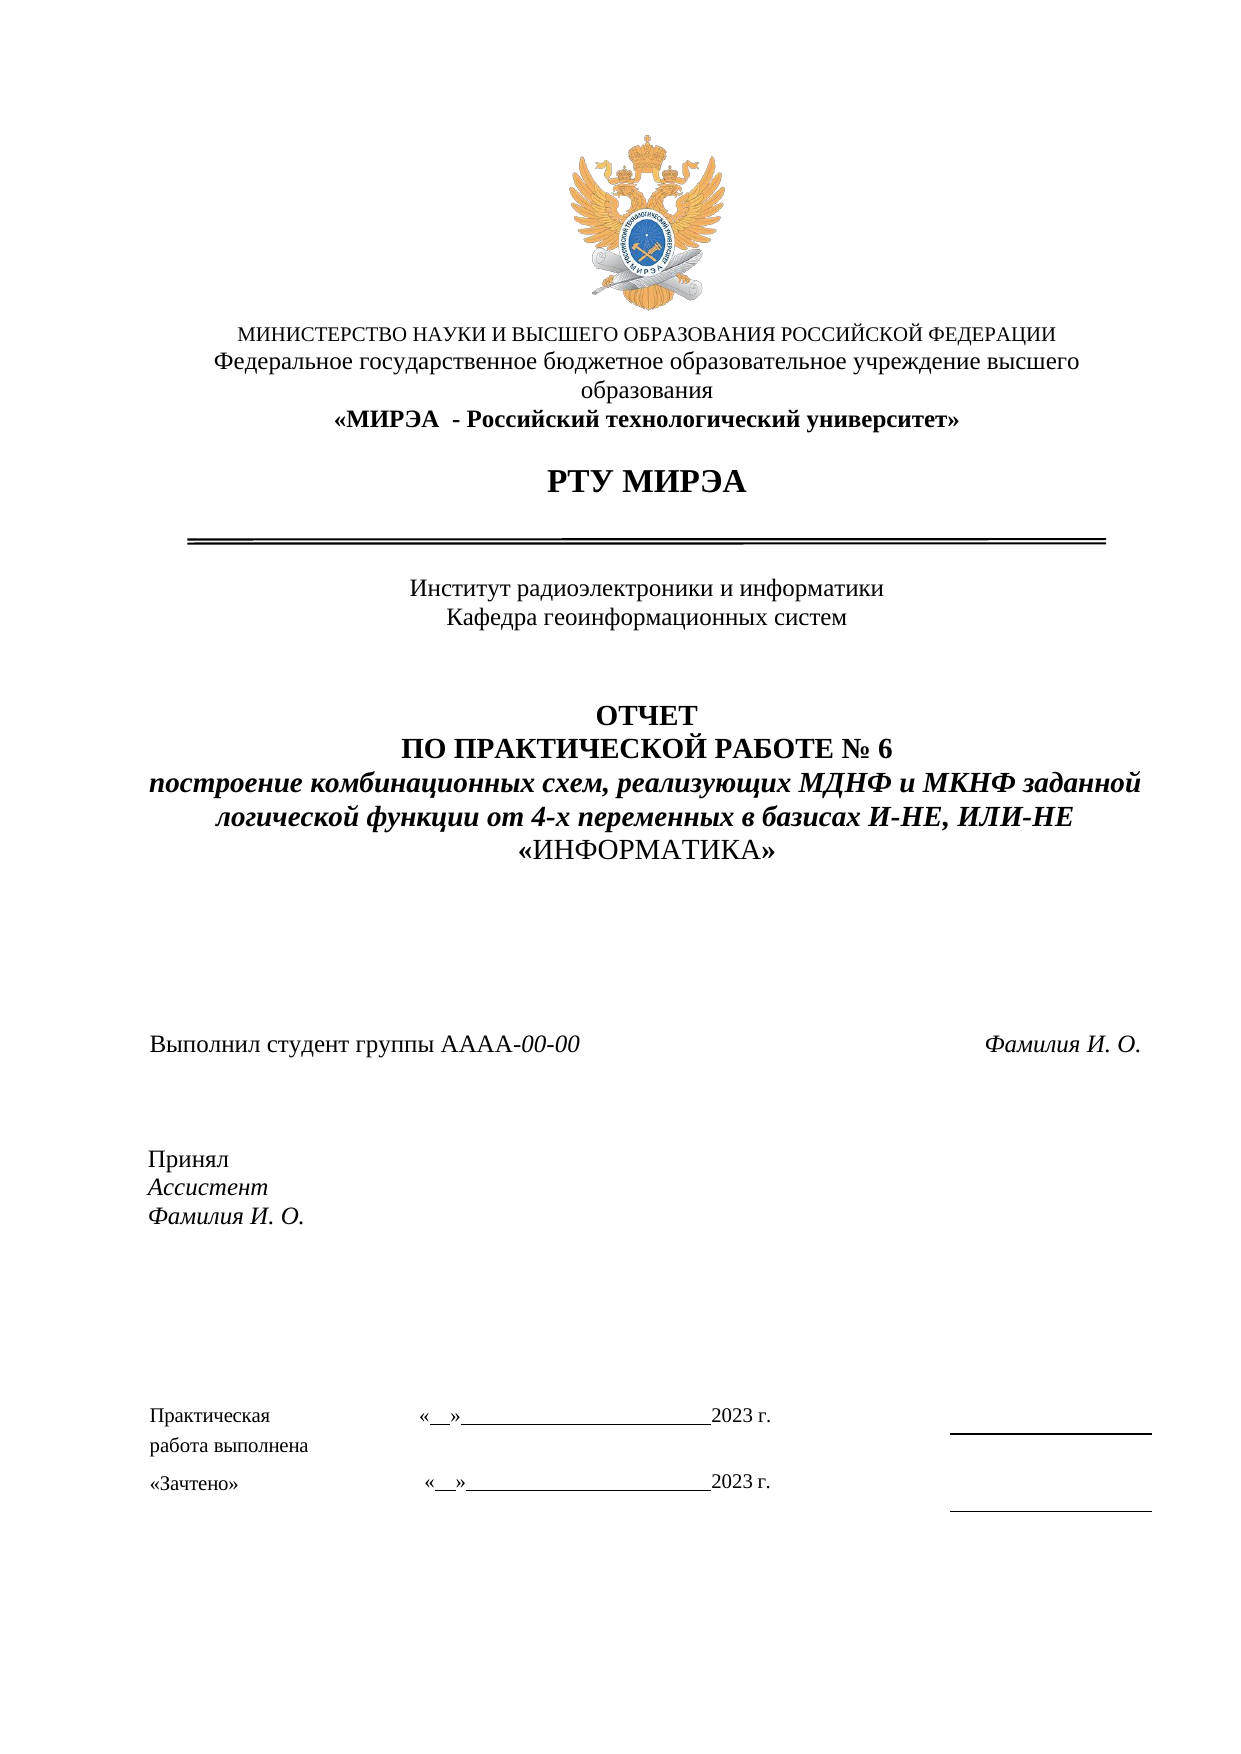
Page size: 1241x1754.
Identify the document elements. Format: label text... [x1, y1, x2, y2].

text «МИРЭА - Российский технологический университет» [148, 404, 1146, 433]
table_cell работа выполнена [149, 1434, 419, 1473]
text РТУ МИРЭА [148, 461, 1146, 500]
picture [559, 135, 734, 311]
table_header « » 2023 г. [419, 1404, 950, 1434]
text построение комбинационных схем, реализующих МДНФ и МКНФ заданной логической функции от 4-х переменных в базисах И-НЕ, ИЛИ-НЕ [148, 765, 1146, 832]
text Выполнил студент группы АААА-00-00 Фамилия И. О. [148, 1029, 1146, 1057]
table_cell « » 2023 г. [419, 1473, 950, 1512]
table_header [950, 1404, 1152, 1433]
text Принял [148, 1144, 1146, 1172]
table_header Практическая [149, 1404, 419, 1434]
text МИНИСТЕРСТВО НАУКИ И ВЫСШЕГО ОБРАЗОВАНИЯ РОССИЙСКОЙ ФЕДЕРАЦИИ [148, 322, 1146, 346]
table_cell [419, 1434, 950, 1473]
text Институт радиоэлектроники и информатики [148, 573, 1146, 602]
text Ассистент Фамилия И. О. [148, 1172, 1146, 1230]
table_cell «Зачтено» [149, 1473, 419, 1512]
text Федеральное государственное бюджетное образовательное учреждение высшего образования [148, 346, 1146, 404]
text Кафедра геоинформационных систем [148, 602, 1146, 631]
text ПО ПРАКТИЧЕСКОЙ РАБОТЕ № 6 [148, 732, 1146, 765]
table_cell [950, 1435, 1152, 1473]
text ОТЧЕТ [148, 698, 1146, 732]
text «ИНФОРМАТИКА» [148, 832, 1146, 866]
table_cell [950, 1473, 1152, 1511]
